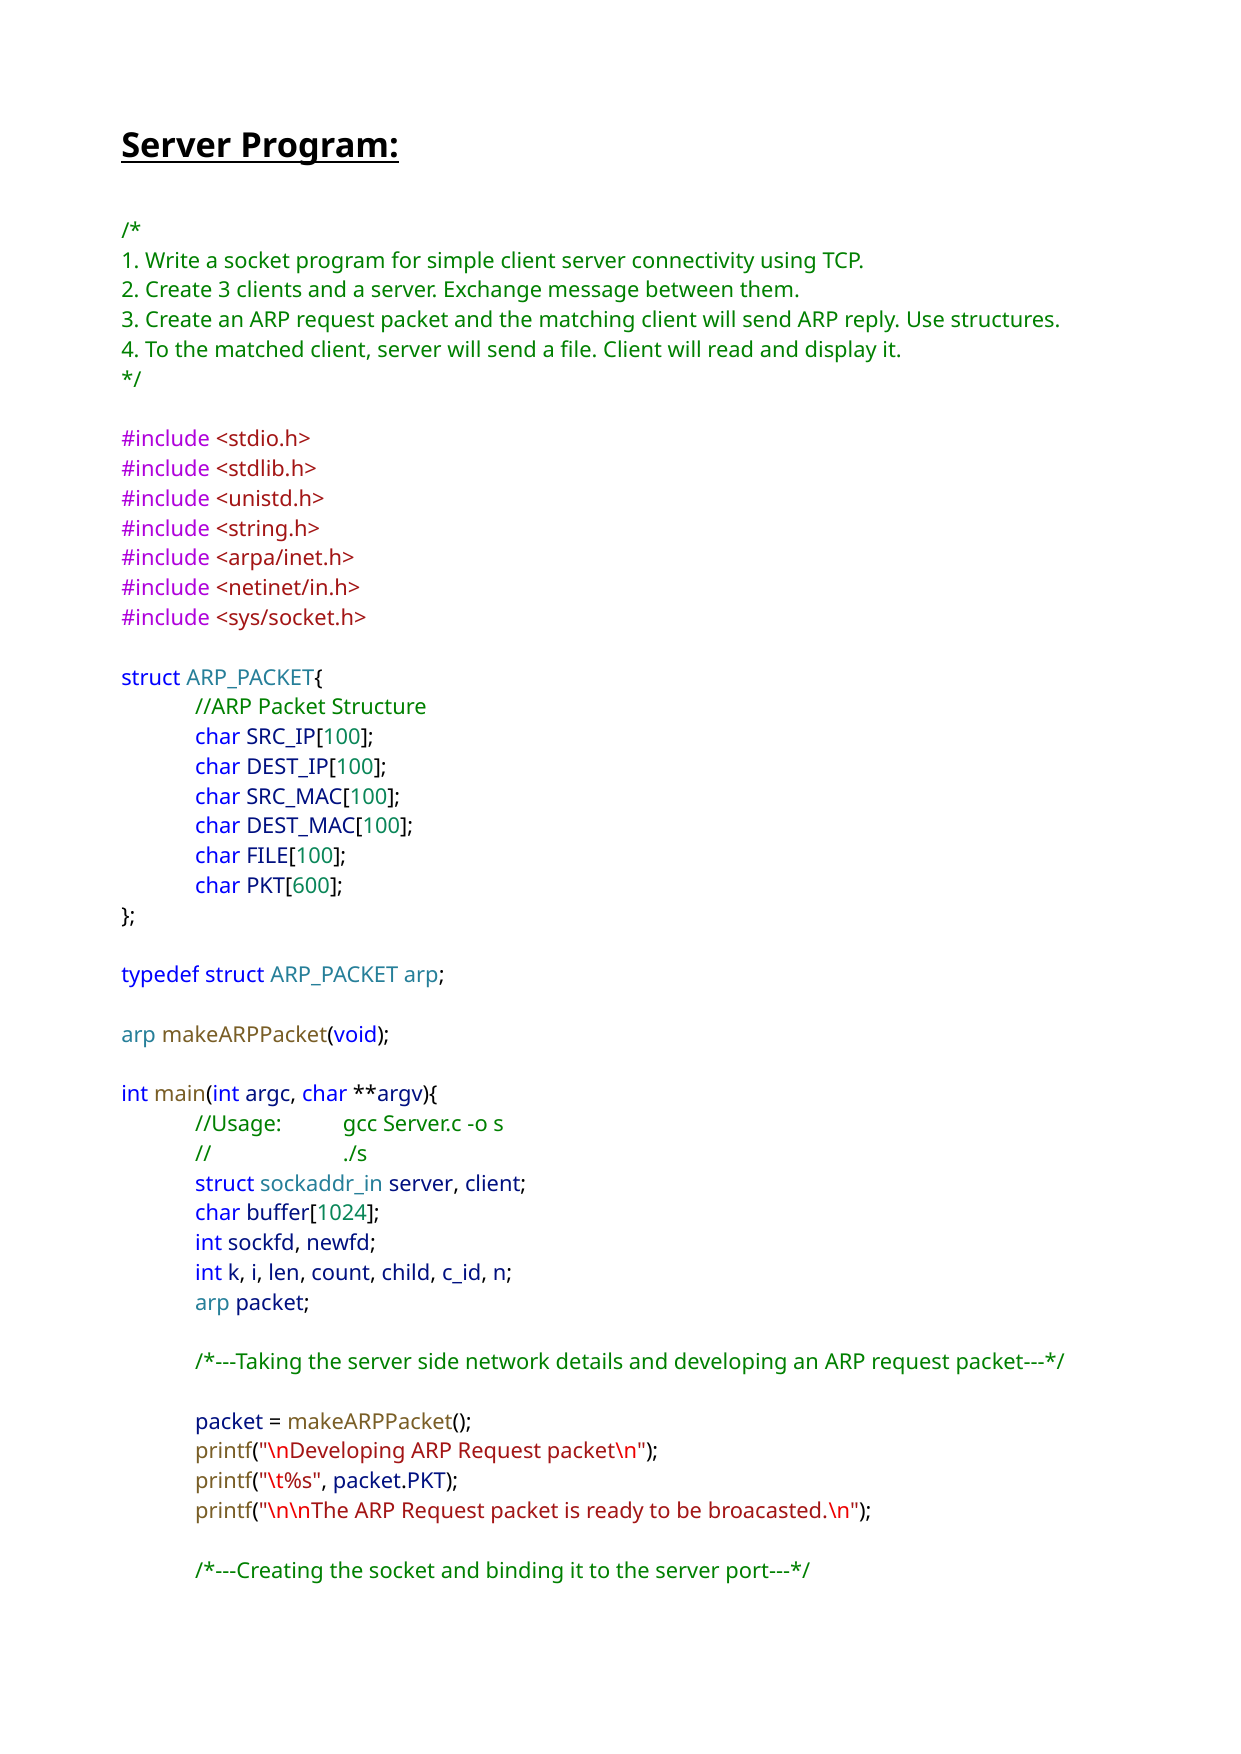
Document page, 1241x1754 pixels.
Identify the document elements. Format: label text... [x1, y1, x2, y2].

text int sockfd, newfd; [195, 1227, 1119, 1257]
text int main(int argc, char **argv){ [121, 1078, 1119, 1108]
text printf("\nDeveloping ARP Request packet\n"); [195, 1436, 1119, 1465]
text #include <sys/socket.h> [121, 602, 1119, 632]
text arp makeARPPacket(void); [121, 1019, 1119, 1048]
text #include <netinet/in.h> [121, 572, 1119, 602]
text 4. To the matched client, server will send a file. Client will read and display it. [121, 334, 1119, 364]
text 3. Create an ARP request packet and the matching client will send ARP reply. Use structures. [121, 304, 1119, 334]
text arp packet; [195, 1287, 1119, 1317]
text #include <unistd.h> [121, 483, 1119, 513]
text #include <string.h> [121, 513, 1119, 542]
text char buffer[1024]; [195, 1197, 1119, 1227]
text Server Program: [121, 121, 1119, 168]
text 2. Create 3 clients and a server. Exchange message between them. [121, 274, 1119, 304]
text struct sockaddr_in server, client; [195, 1168, 1119, 1197]
text */ [121, 364, 1119, 393]
text #include <arpa/inet.h> [121, 542, 1119, 572]
text printf("\t%s", packet.PKT); [195, 1465, 1119, 1495]
text /*---Taking the server side network details and developing an ARP request packet---*/ [195, 1346, 1119, 1376]
text printf("\n\nThe ARP Request packet is ready to be broacasted.\n"); [195, 1495, 1119, 1525]
text /* [121, 215, 1119, 244]
text //Usage: gcc Server.c -o s [195, 1108, 1119, 1138]
text char SRC_IP[100]; [195, 721, 1119, 751]
text int k, i, len, count, child, c_id, n; [195, 1257, 1119, 1287]
text char DEST_IP[100]; [195, 751, 1119, 781]
text #include <stdio.h> [121, 423, 1119, 453]
text char SRC_MAC[100]; [195, 781, 1119, 810]
text char FILE[100]; [195, 840, 1119, 870]
text #include <stdlib.h> [121, 453, 1119, 483]
text struct ARP_PACKET{ [121, 661, 1119, 691]
text typedef struct ARP_PACKET arp; [121, 959, 1119, 989]
text 1. Write a socket program for simple client server connectivity using TCP. [121, 244, 1119, 274]
text // ./s [195, 1138, 1119, 1168]
text //ARP Packet Structure [195, 691, 1119, 721]
text char PKT[600]; [195, 870, 1119, 900]
text /*---Creating the socket and binding it to the server port---*/ [195, 1554, 1119, 1584]
text char DEST_MAC[100]; [195, 810, 1119, 840]
text }; [121, 900, 1119, 929]
text packet = makeARPPacket(); [195, 1406, 1119, 1436]
